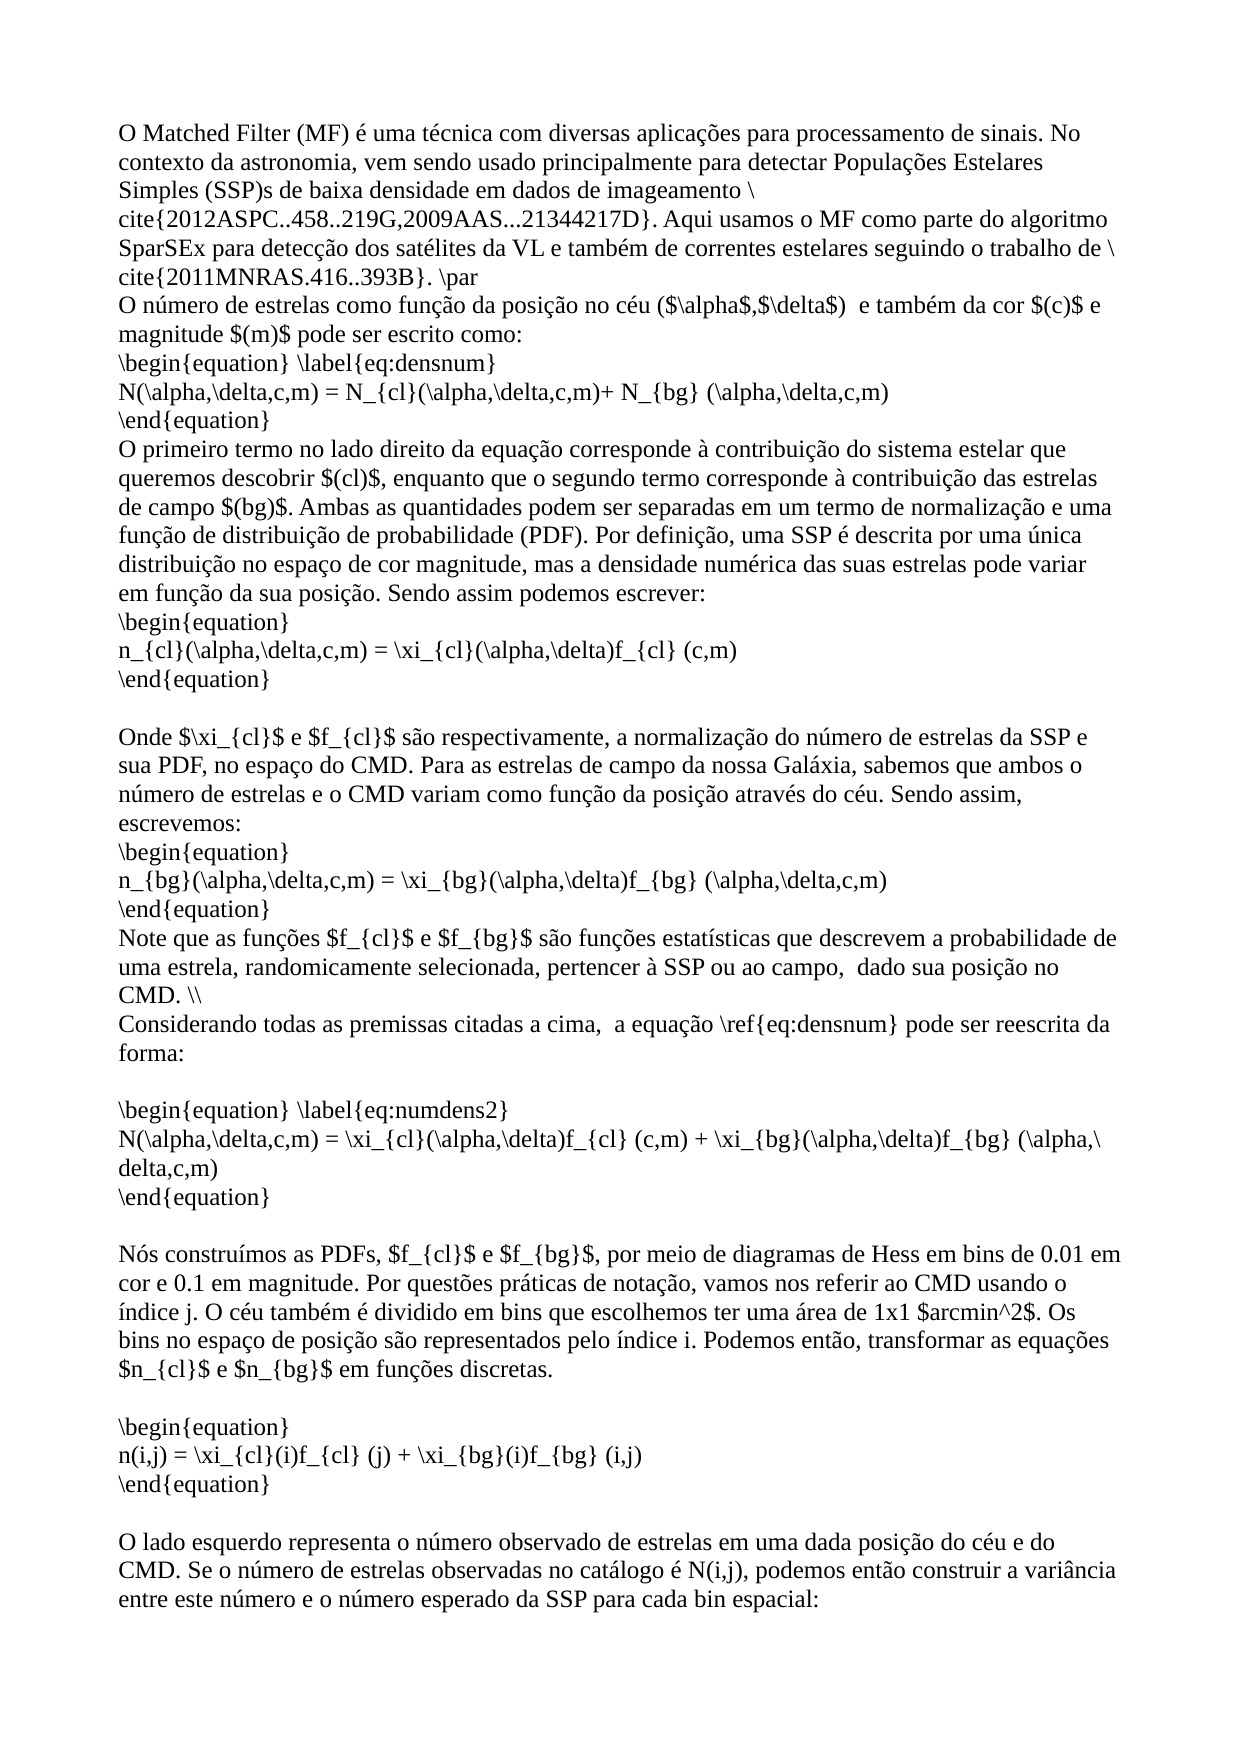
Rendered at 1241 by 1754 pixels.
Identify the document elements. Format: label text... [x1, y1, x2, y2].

text O lado esquerdo representa o número observado de estrelas em uma dada posição do céu e do CMD. Se o número de estrelas observadas no catálogo é N(i,j), podemos então construir a variância entre este número e o número esperado da SSP para cada bin espacial: [118, 1527, 1122, 1613]
text Considerando todas as premissas citadas a cima, a equação \ref{eq:densnum} pode ser reescrita da forma: [118, 1009, 1122, 1067]
text N(\alpha,\delta,c,m) = \xi_{cl}(\alpha,\delta)f_{cl} (c,m) + \xi_{bg}(\alpha,\delta)f_{bg} (\alpha,\delta,c,m) [118, 1124, 1122, 1182]
text O Matched Filter (MF) é uma técnica com diversas aplicações para processamento de sinais. No contexto da astronomia, vem sendo usado principalmente para detectar Populações Estelares Simples (SSP)s de baixa densidade em dados de imageamento \cite{2012ASPC..458..219G,2009AAS...21344217D}. Aqui usamos o MF como parte do algoritmo SparSEx para detecção dos satélites da VL e também de correntes estelares seguindo o trabalho de \cite{2011MNRAS.416..393B}. \par [118, 118, 1122, 291]
text Onde $\xi_{cl}$ e $f_{cl}$ são respectivamente, a normalização do número de estrelas da SSP e sua PDF, no espaço do CMD. Para as estrelas de campo da nossa Galáxia, sabemos que ambos o número de estrelas e o CMD variam como função da posição através do céu. Sendo assim, escrevemos: [118, 722, 1122, 837]
text \end{equation} [118, 1182, 1122, 1211]
text O número de estrelas como função da posição no céu ($\alpha$,$\delta$) e também da cor $(c)$ e magnitude $(m)$ pode ser escrito como: [118, 291, 1122, 348]
text \begin{equation} [118, 1412, 1122, 1441]
text n(i,j) = \xi_{cl}(i)f_{cl} (j) + \xi_{bg}(i)f_{bg} (i,j) [118, 1441, 1122, 1469]
text \begin{equation} [118, 607, 1122, 636]
text \end{equation} [118, 664, 1122, 693]
text \end{equation} [118, 1469, 1122, 1498]
text N(\alpha,\delta,c,m) = N_{cl}(\alpha,\delta,c,m)+ N_{bg} (\alpha,\delta,c,m) [118, 377, 1122, 406]
text \begin{equation} [118, 837, 1122, 866]
text Nós construímos as PDFs, $f_{cl}$ e $f_{bg}$, por meio de diagramas de Hess em bins de 0.01 em cor e 0.1 em magnitude. Por questões práticas de notação, vamos nos referir ao CMD usando o índice j. O céu também é dividido em bins que escolhemos ter uma área de 1x1 $arcmin^2$. Os bins no espaço de posição são representados pelo índice i. Podemos então, transformar as equações $n_{cl}$ e $n_{bg}$ em funções discretas. [118, 1239, 1122, 1383]
text Note que as funções $f_{cl}$ e $f_{bg}$ são funções estatísticas que descrevem a probabilidade de uma estrela, randomicamente selecionada, pertencer à SSP ou ao campo, dado sua posição no CMD. \\ [118, 923, 1122, 1009]
text \end{equation} [118, 406, 1122, 434]
text \begin{equation} \label{eq:densnum} [118, 348, 1122, 377]
text \end{equation} [118, 894, 1122, 923]
text n_{bg}(\alpha,\delta,c,m) = \xi_{bg}(\alpha,\delta)f_{bg} (\alpha,\delta,c,m) [118, 866, 1122, 894]
text n_{cl}(\alpha,\delta,c,m) = \xi_{cl}(\alpha,\delta)f_{cl} (c,m) [118, 636, 1122, 664]
text O primeiro termo no lado direito da equação corresponde à contribuição do sistema estelar que queremos descobrir $(cl)$, enquanto que o segundo termo corresponde à contribuição das estrelas de campo $(bg)$. Ambas as quantidades podem ser separadas em um termo de normalização e uma função de distribuição de probabilidade (PDF). Por definição, uma SSP é descrita por uma única distribuição no espaço de cor magnitude, mas a densidade numérica das suas estrelas pode variar em função da sua posição. Sendo assim podemos escrever: [118, 434, 1122, 607]
text \begin{equation} \label{eq:numdens2} [118, 1096, 1122, 1124]
